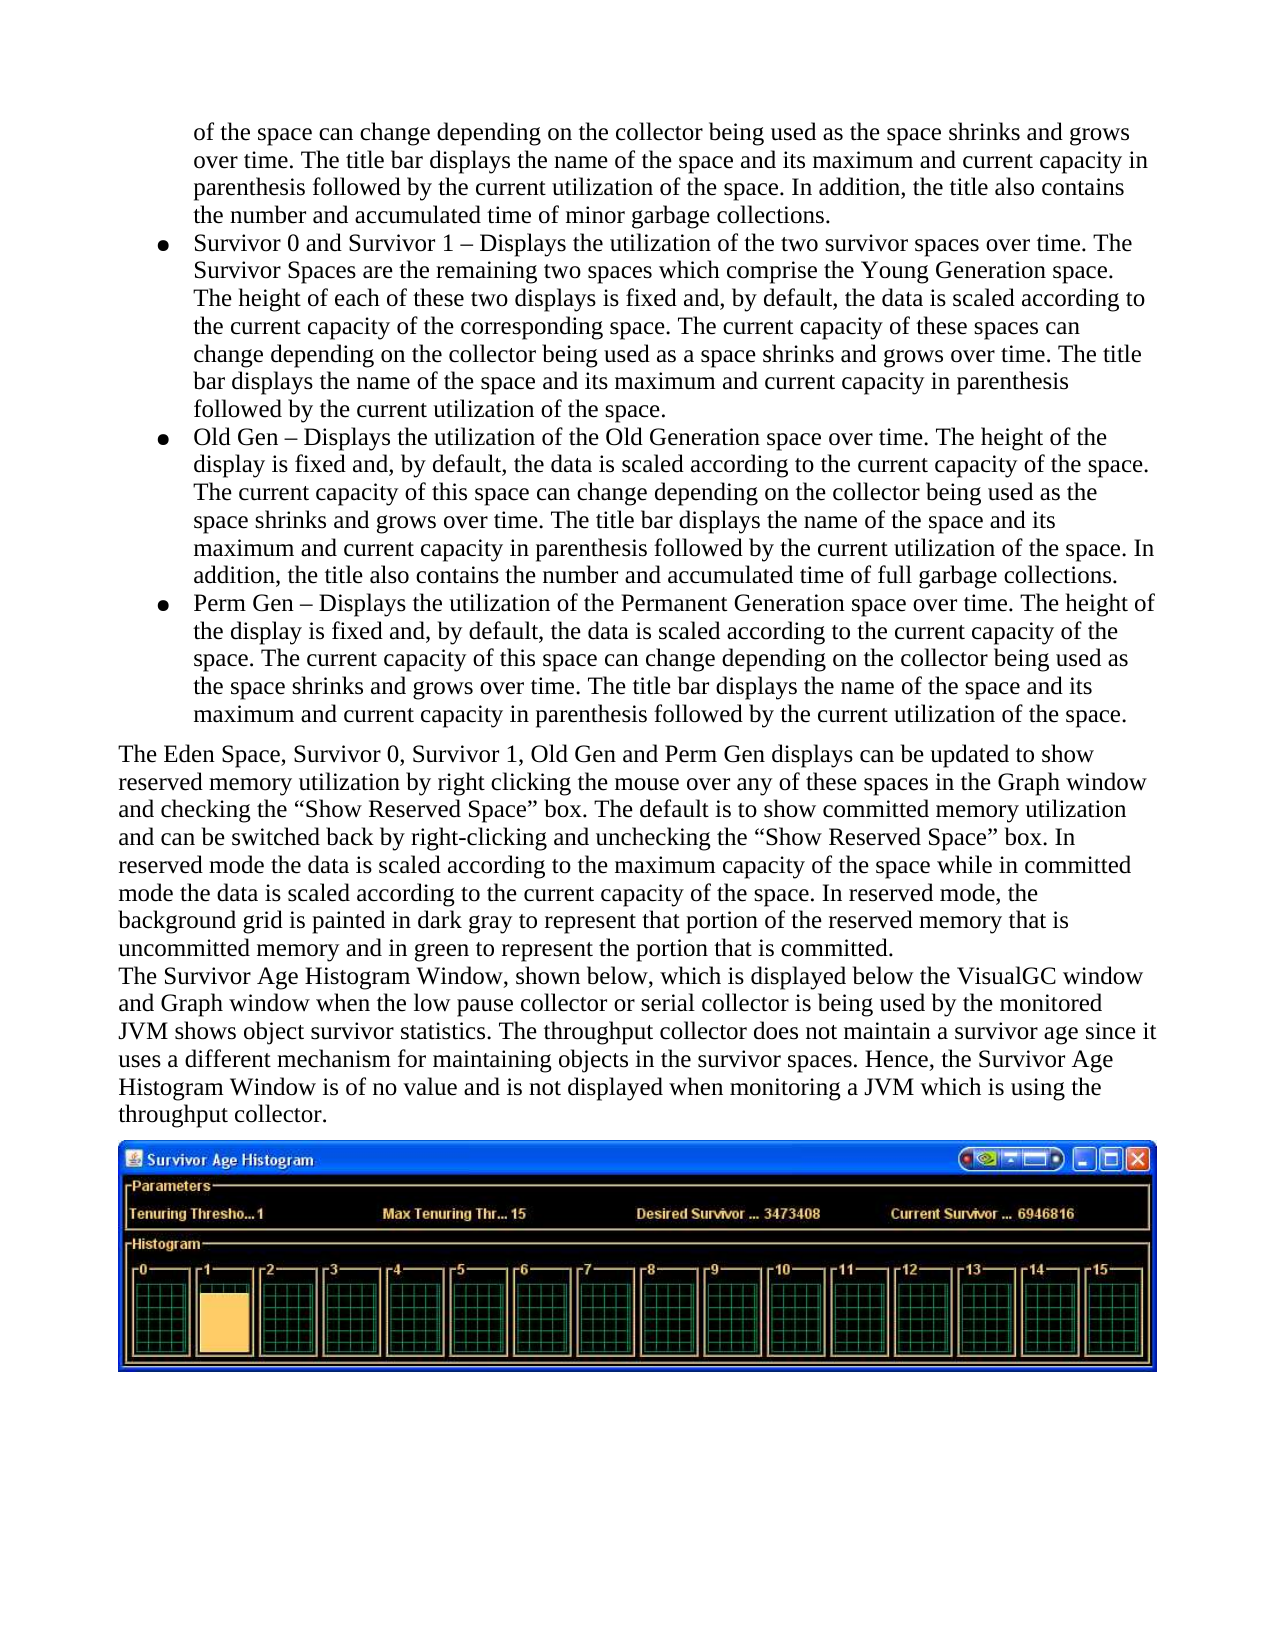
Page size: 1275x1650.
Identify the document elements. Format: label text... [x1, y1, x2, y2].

list Survivor 0 and Survivor 1 – Displays the utilization of the two survivor spaces over time. The Survivor Spaces are the remaining two spaces which comprise the Young Generation space. The height of each of these two displays is fixed and, by default, the data is scaled according to the current capacity of the corresponding space. The current capacity of these spaces can change depending on the collector being used as a space shrinks and grows over time. The title bar displays the name of the space and its maximum and current capacity in parenthesis followed by the current utilization of the space. [156, 229, 1157, 423]
text The Eden Space, Survivor 0, Survivor 1, Old Gen and Perm Gen displays can be updated to show reserved memory utilization by right clicking the mouse over any of these spaces in the Graph window and checking the “Show Reserved Space” box. The default is to show committed memory utilization and can be switched back by right-clicking and unchecking the “Show Reserved Space” box. In reserved mode the data is scaled according to the maximum capacity of the space while in committed mode the data is scaled according to the current capacity of the space. In reserved mode, the background grid is painted in dark gray to represent that portion of the reserved memory that is uncommitted memory and in green to represent the portion that is committed. The Survivor Age Histogram Window, shown below, which is displayed below the VisualGC window and Graph window when the low pause collector or serial collector is being used by the monitored JVM shows object survivor statistics. The throughput collector does not maintain a survivor age since it uses a different mechanism for maintaining objects in the survivor spaces. Hence, the Survivor Age Histogram Window is of no value and is not displayed when monitoring a JVM which is using the throughput collector. [118, 740, 1157, 1128]
list Perm Gen – Displays the utilization of the Permanent Generation space over time. The height of the display is fixed and, by default, the data is scaled according to the current capacity of the space. The current capacity of this space can change depending on the collector being used as the space shrinks and grows over time. The title bar displays the name of the space and its maximum and current capacity in parenthesis followed by the current utilization of the space. [156, 589, 1157, 728]
list Old Gen – Displays the utilization of the Old Generation space over time. The height of the display is fixed and, by default, the data is scaled according to the current capacity of the space. The current capacity of this space can change depending on the collector being used as the space shrinks and grows over time. The title bar displays the name of the space and its maximum and current capacity in parenthesis followed by the current utilization of the space. In addition, the title also contains the number and accumulated time of full garbage collections. [156, 423, 1157, 589]
list of the space can change depending on the collector being used as the space shrinks and grows over time. The title bar displays the name of the space and its maximum and current capacity in parenthesis followed by the current utilization of the space. In addition, the title also contains the number and accumulated time of minor garbage collections. [156, 118, 1157, 229]
picture [118, 1140, 1157, 1372]
